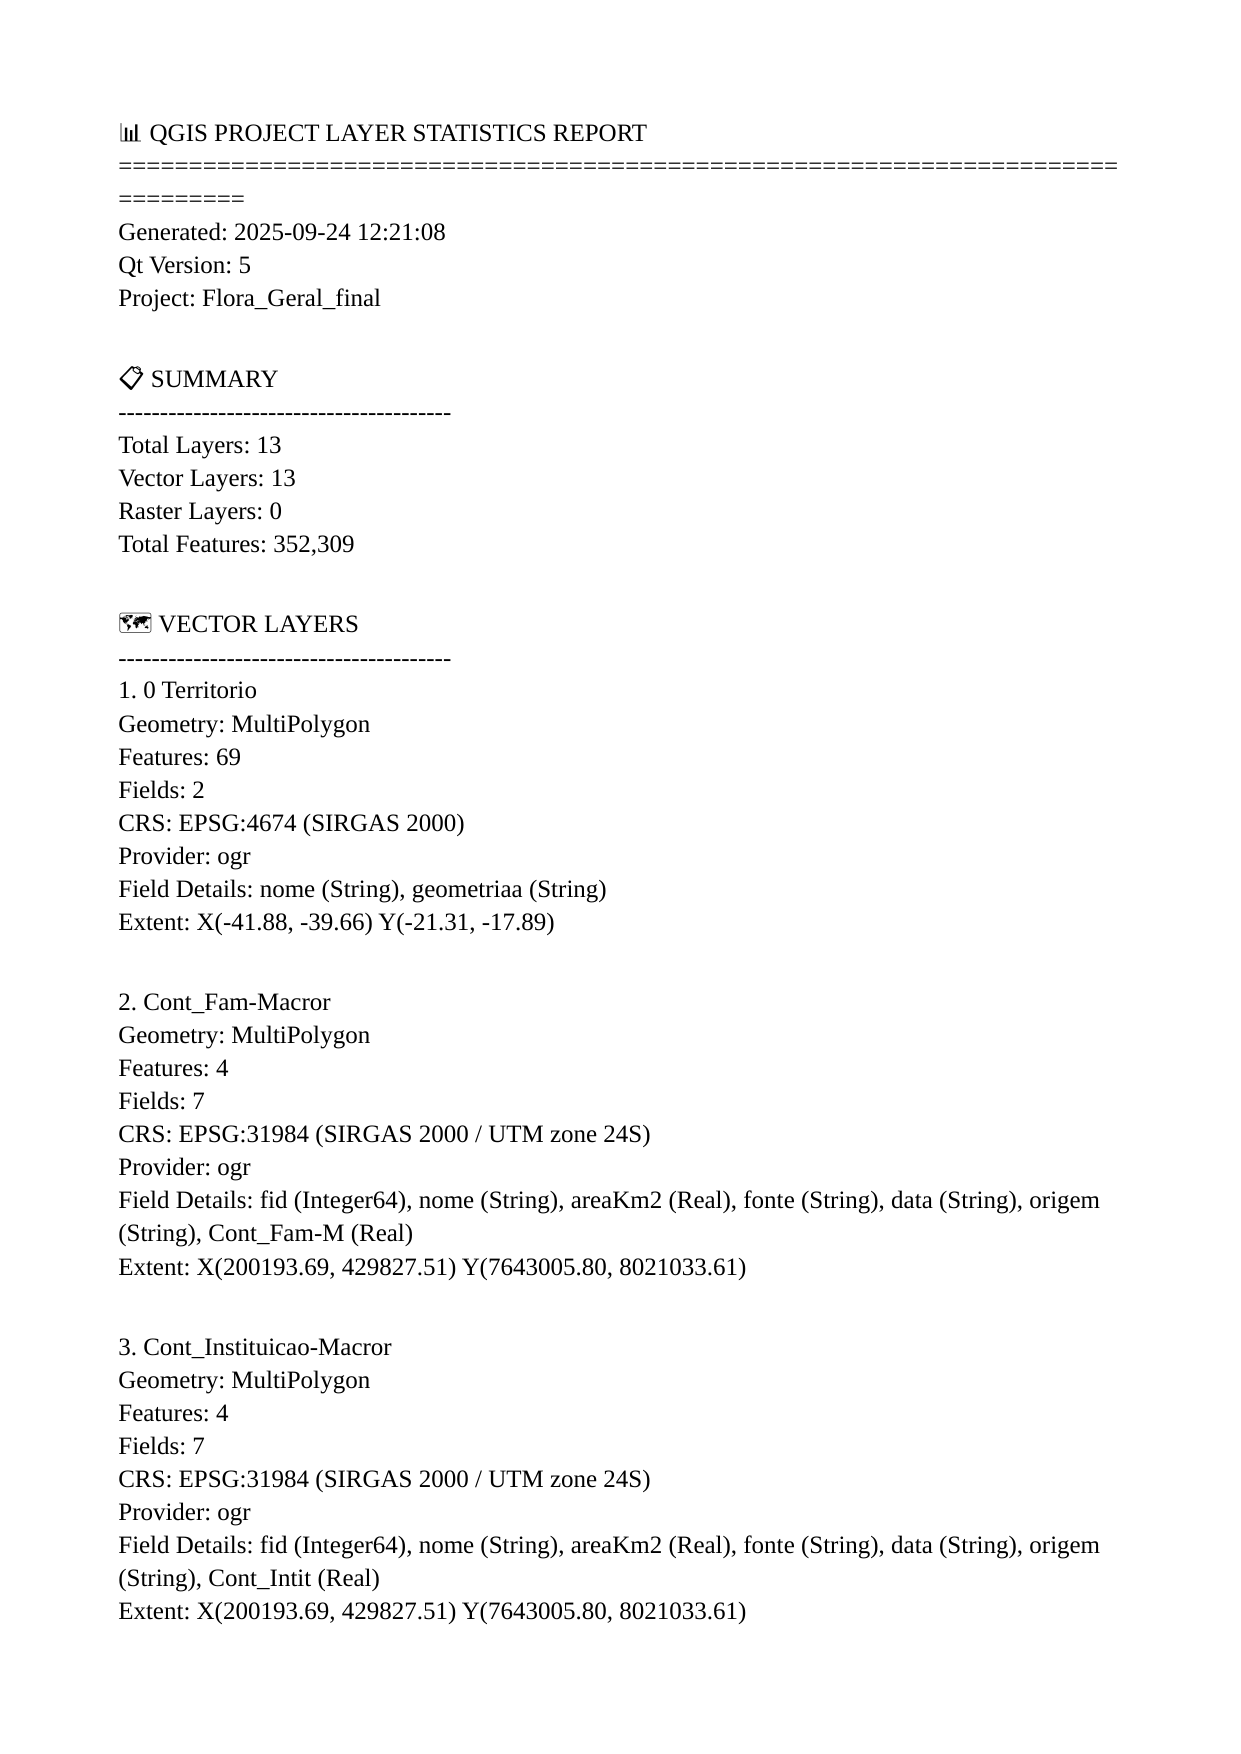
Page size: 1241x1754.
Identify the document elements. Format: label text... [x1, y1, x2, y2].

text Total Layers: 13 [118, 430, 1122, 459]
text 📋 SUMMARY [118, 364, 1122, 393]
text 🗺️ VECTOR LAYERS [118, 609, 1122, 638]
text Fields: 7 [118, 1086, 1122, 1115]
text 2. Cont_Fam-Macror [118, 987, 1122, 1016]
text CRS: EPSG:31984 (SIRGAS 2000 / UTM zone 24S) [118, 1119, 1122, 1148]
text Extent: X(200193.69, 429827.51) Y(7643005.80, 8021033.61) [118, 1252, 1122, 1280]
text Generated: 2025-09-24 12:21:08 [118, 217, 1122, 246]
text 3. Cont_Instituicao-Macror [118, 1332, 1122, 1361]
text Vector Layers: 13 [118, 463, 1122, 492]
text 1. 0 Territorio [118, 676, 1122, 704]
text CRS: EPSG:31984 (SIRGAS 2000 / UTM zone 24S) [118, 1464, 1122, 1493]
text Features: 69 [118, 742, 1122, 770]
text ---------------------------------------- [118, 643, 1122, 671]
text Raster Layers: 0 [118, 496, 1122, 525]
text Fields: 7 [118, 1431, 1122, 1460]
text Fields: 2 [118, 775, 1122, 803]
text Qt Version: 5 [118, 250, 1122, 279]
text Geometry: MultiPolygon [118, 709, 1122, 737]
text Provider: ogr [118, 841, 1122, 869]
text ================================================================================ [118, 151, 1122, 213]
text Field Details: fid (Integer64), nome (String), areaKm2 (Real), fonte (String), data (String), origem (String), Cont_Intit (Real) [118, 1530, 1122, 1592]
text Field Details: nome (String), geometriaa (String) [118, 874, 1122, 902]
text Features: 4 [118, 1053, 1122, 1082]
text Extent: X(-41.88, -39.66) Y(-21.31, -17.89) [118, 907, 1122, 936]
text Project: Flora_Geral_final [118, 283, 1122, 312]
text Field Details: fid (Integer64), nome (String), areaKm2 (Real), fonte (String), data (String), origem (String), Cont_Fam-M (Real) [118, 1186, 1122, 1247]
text Total Features: 352,309 [118, 529, 1122, 558]
text Features: 4 [118, 1398, 1122, 1427]
text Extent: X(200193.69, 429827.51) Y(7643005.80, 8021033.61) [118, 1596, 1122, 1625]
text Geometry: MultiPolygon [118, 1365, 1122, 1394]
text Provider: ogr [118, 1152, 1122, 1181]
text ---------------------------------------- [118, 397, 1122, 426]
text 📊 QGIS PROJECT LAYER STATISTICS REPORT [118, 118, 1122, 147]
text Geometry: MultiPolygon [118, 1020, 1122, 1049]
text Provider: ogr [118, 1497, 1122, 1526]
text CRS: EPSG:4674 (SIRGAS 2000) [118, 808, 1122, 836]
